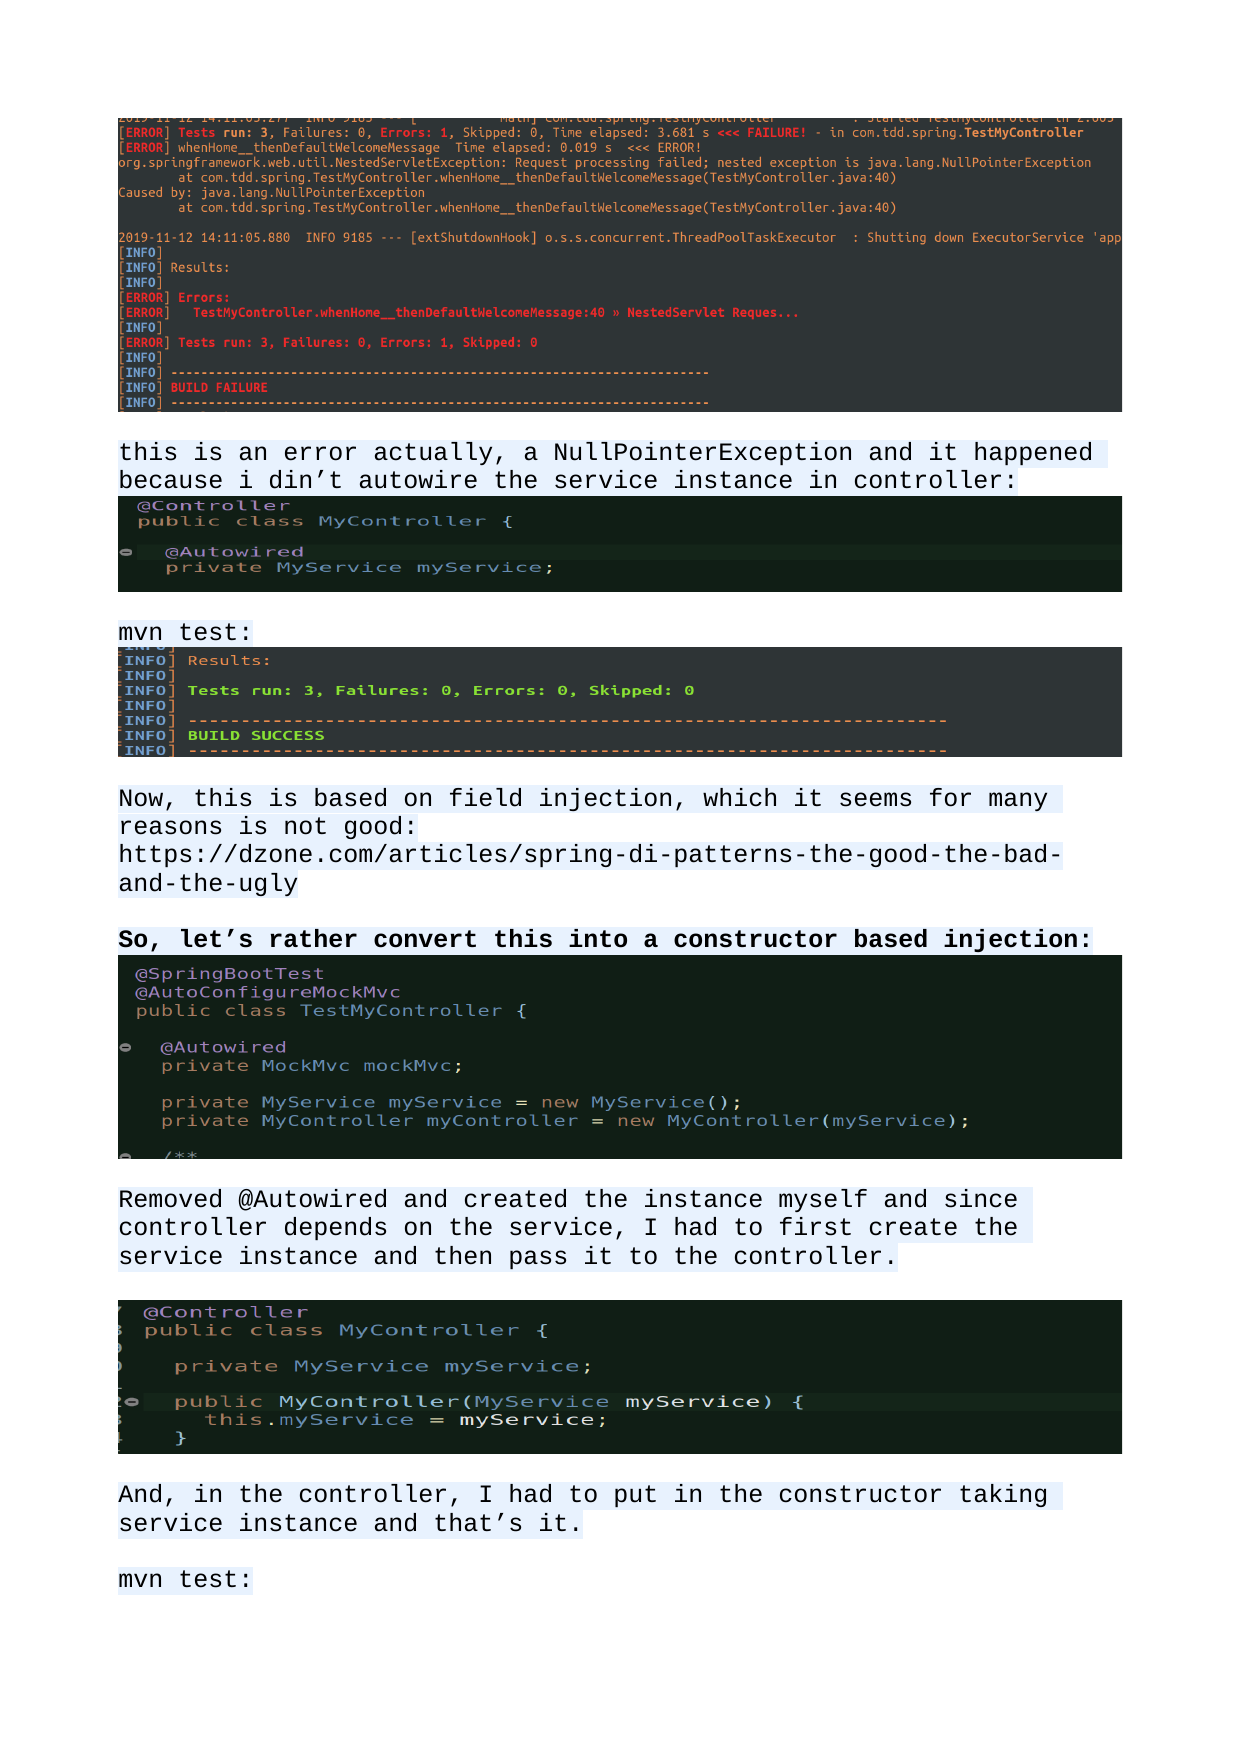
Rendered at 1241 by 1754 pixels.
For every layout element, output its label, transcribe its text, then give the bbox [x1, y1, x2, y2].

text And, in the controller, I had to put in the constructor taking service instance and that’s it. [118, 1482, 1122, 1539]
text Now, this is based on field injection, which it seems for many reasons is not good: [118, 785, 1122, 842]
picture [118, 955, 1123, 1159]
picture [118, 118, 1123, 412]
text https://dzone.com/articles/spring-di-patterns-the-good-the-bad-and-the-ugly [118, 842, 1122, 898]
text So, let’s rather convert this into a constructor based injection: [118, 927, 1122, 955]
picture [118, 496, 1123, 592]
text mvn test: [118, 619, 1122, 647]
picture [118, 647, 1123, 757]
picture [118, 1300, 1123, 1454]
text this is an error actually, a NullPointerException and it happened because i din’t autowire the service instance in controller: [118, 440, 1122, 496]
text Removed @Autowired and created the instance myself and since controller depends on the service, I had to first create the service instance and then pass it to the controller. [118, 1187, 1122, 1272]
text mvn test: [118, 1567, 1122, 1595]
